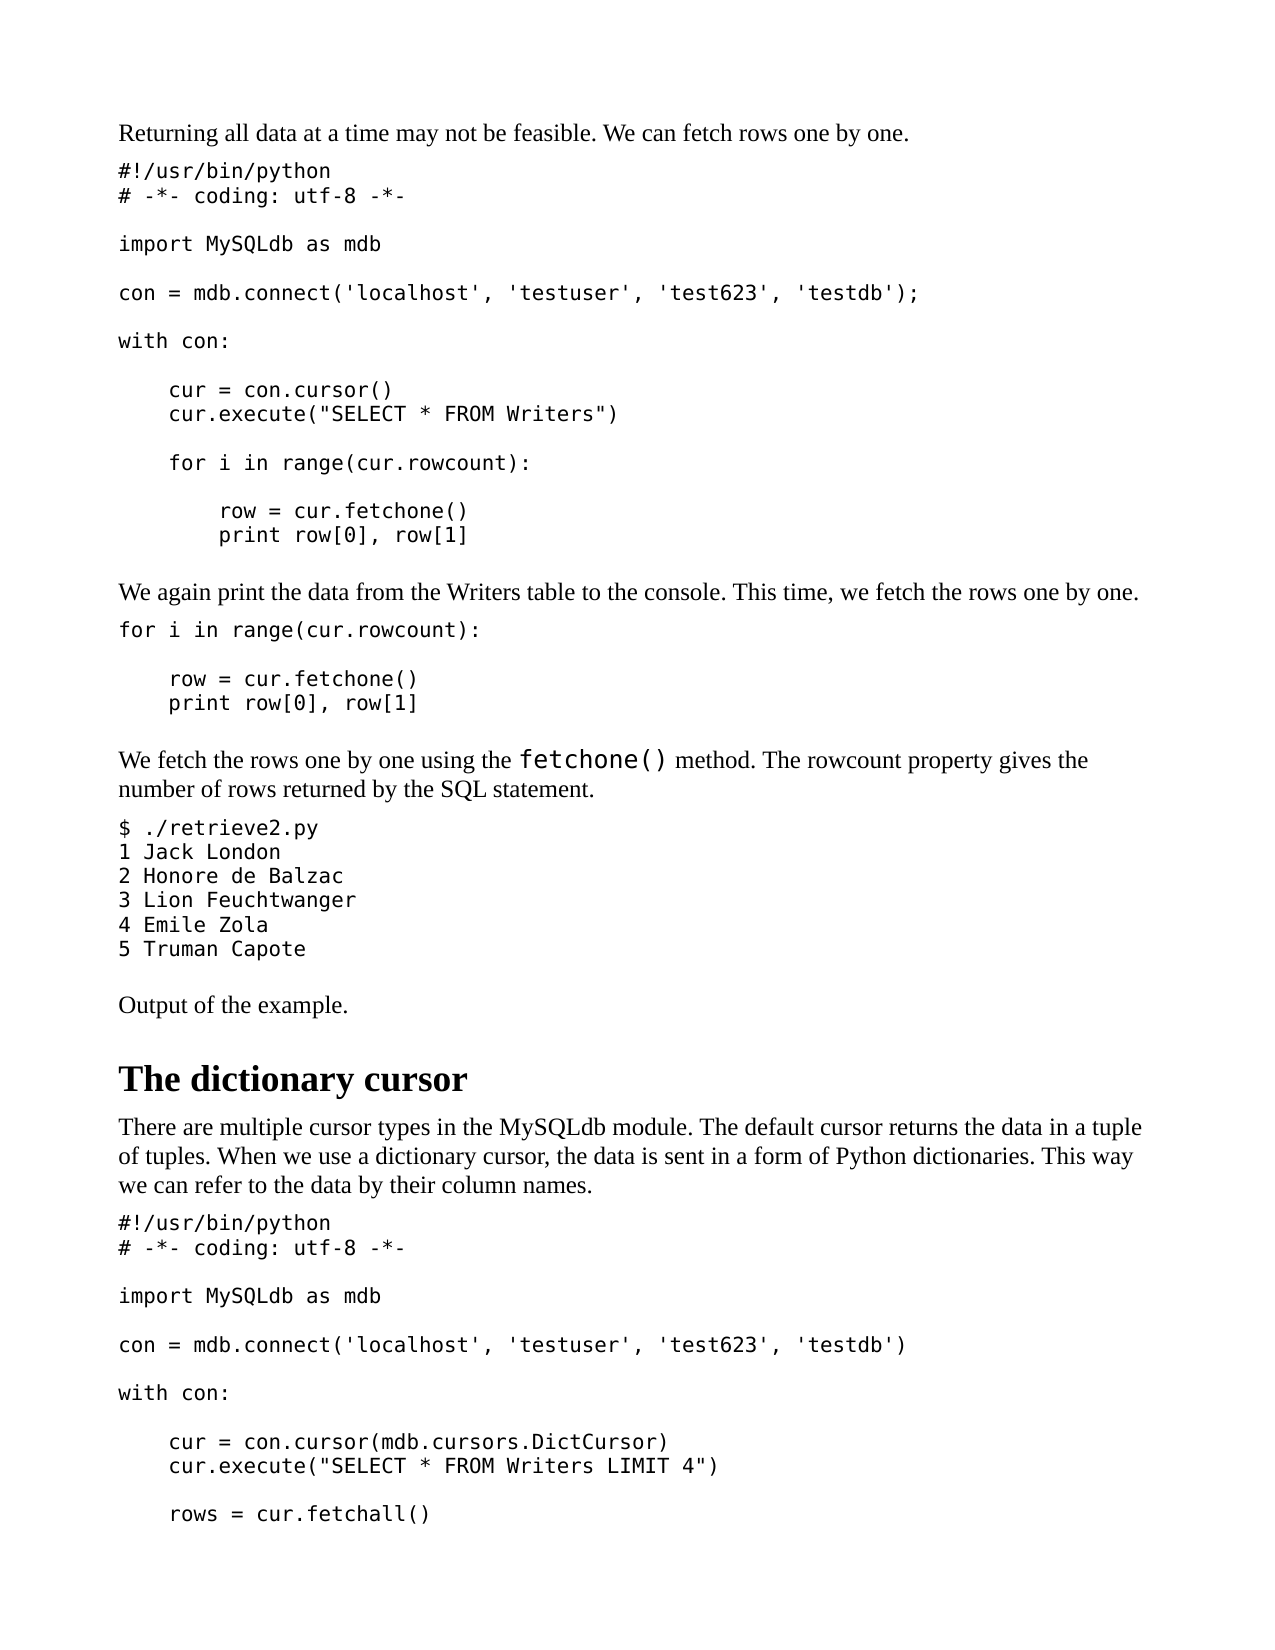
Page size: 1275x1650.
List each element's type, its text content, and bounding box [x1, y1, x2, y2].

text # -*- coding: utf-8 -*- [118, 1236, 1157, 1260]
text rows = cur.fetchall() [118, 1502, 1157, 1527]
text Returning all data at a time may not be feasible. We can fetch rows one by one. [118, 118, 1157, 147]
text print row[0], row[1] [118, 523, 1157, 548]
subtitle The dictionary cursor [118, 1057, 1157, 1100]
text con = mdb.connect('localhost', 'testuser', 'test623', 'testdb') [118, 1333, 1157, 1357]
text cur.execute("SELECT * FROM Writers") [118, 402, 1157, 426]
text 3 Lion Feuchtwanger [118, 888, 1157, 913]
text $ ./retrieve2.py [118, 816, 1157, 840]
text with con: [118, 1381, 1157, 1405]
text cur = con.cursor(mdb.cursors.DictCursor) [118, 1430, 1157, 1454]
text import MySQLdb as mdb [118, 1284, 1157, 1308]
text There are multiple cursor types in the MySQLdb module. The default cursor returns the data in a tuple of tuples. When we use a dictionary cursor, the data is sent in a form of Python dictionaries. This way we can refer to the data by their column names. [118, 1112, 1157, 1199]
text 2 Honore de Balzac [118, 864, 1157, 888]
text for i in range(cur.rowcount): [118, 451, 1157, 475]
text We fetch the rows one by one using the fetchone() method. The rowcount property gives the number of rows returned by the SQL statement. [118, 745, 1157, 803]
text with con: [118, 329, 1157, 353]
text #!/usr/bin/python [118, 159, 1157, 184]
text 1 Jack London [118, 840, 1157, 864]
text row = cur.fetchone() [118, 667, 1157, 691]
text print row[0], row[1] [118, 691, 1157, 716]
text 5 Truman Capote [118, 937, 1157, 961]
text cur = con.cursor() [118, 378, 1157, 402]
text for i in range(cur.rowcount): [118, 618, 1157, 643]
text import MySQLdb as mdb [118, 232, 1157, 256]
text row = cur.fetchone() [118, 499, 1157, 523]
text #!/usr/bin/python [118, 1211, 1157, 1236]
text # -*- coding: utf-8 -*- [118, 184, 1157, 208]
text Output of the example. [118, 991, 1157, 1019]
text 4 Emile Zola [118, 913, 1157, 937]
text We again print the data from the Writers table to the console. This time, we fetch the rows one by one. [118, 577, 1157, 606]
text con = mdb.connect('localhost', 'testuser', 'test623', 'testdb'); [118, 281, 1157, 305]
text cur.execute("SELECT * FROM Writers LIMIT 4") [118, 1454, 1157, 1478]
